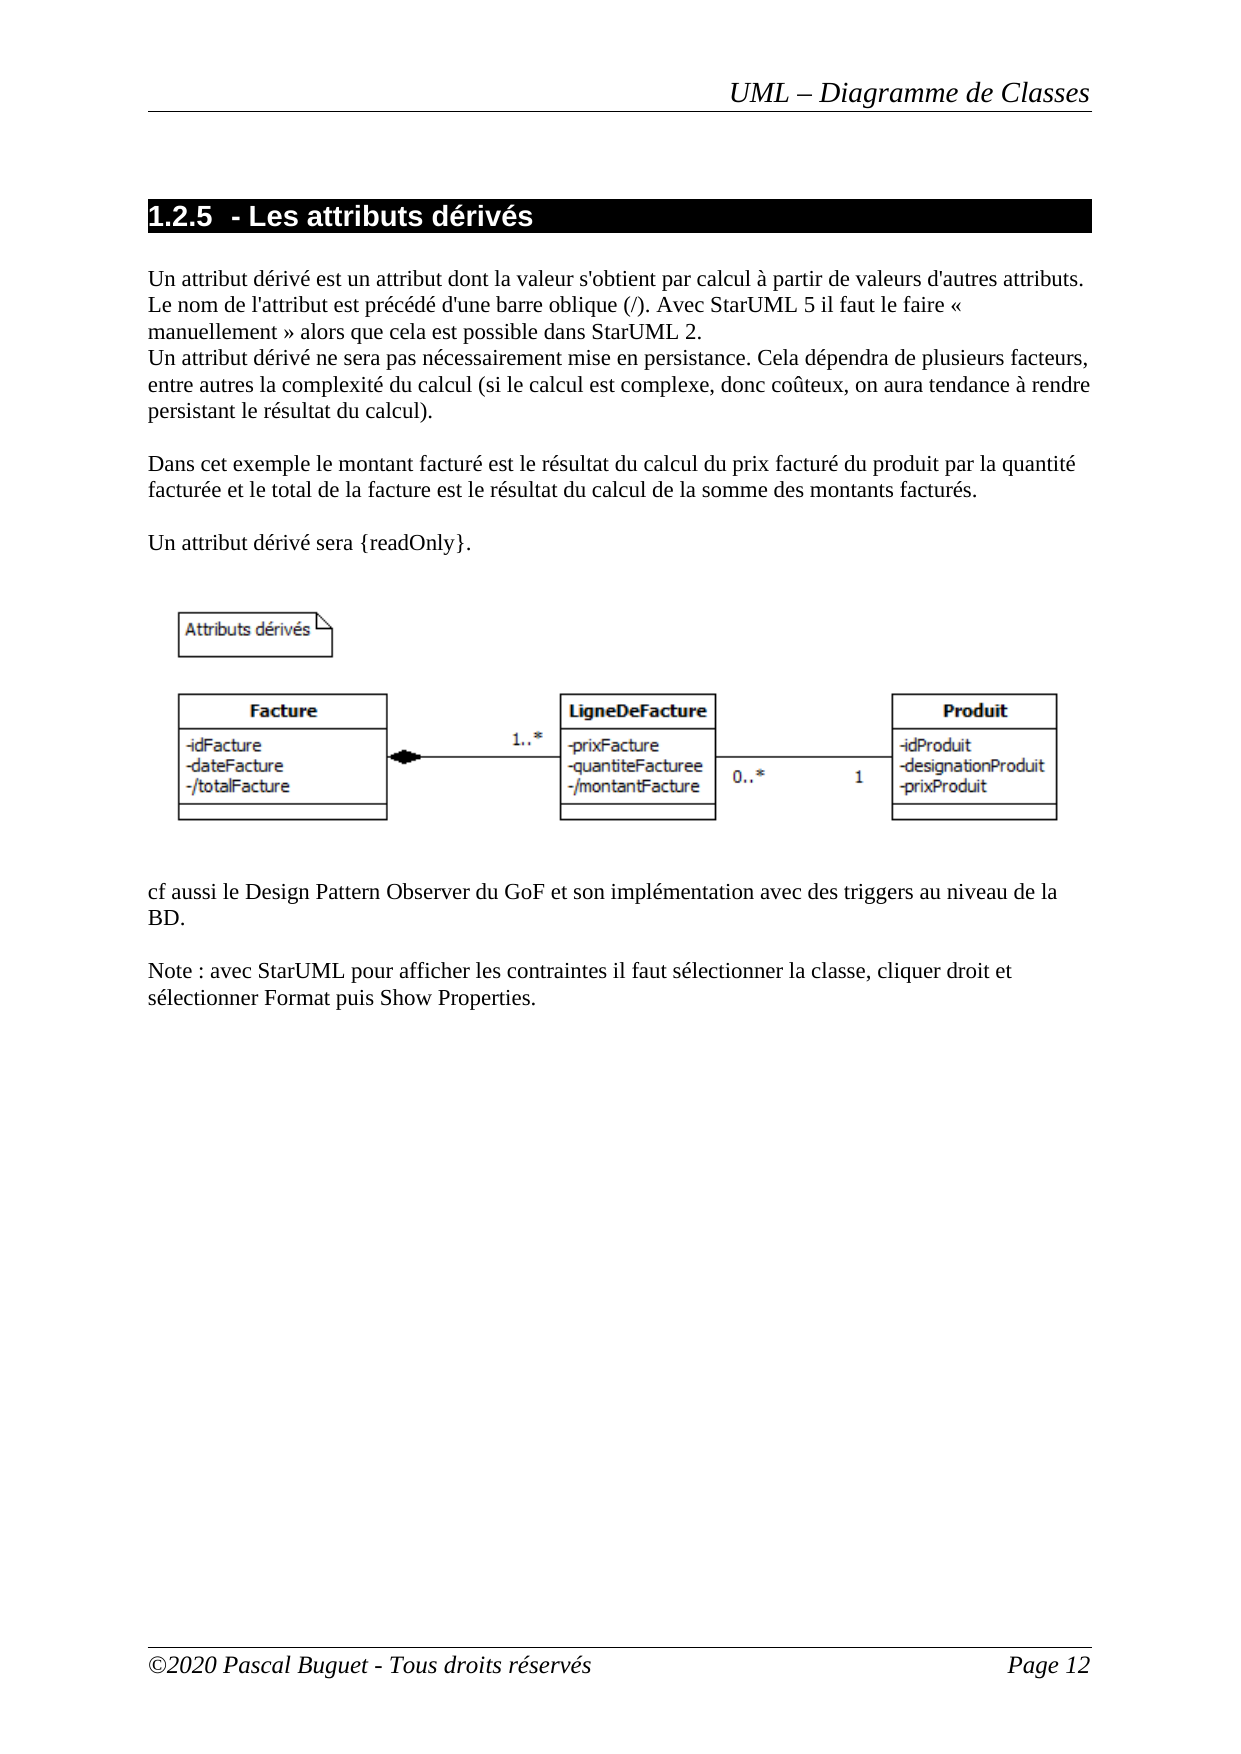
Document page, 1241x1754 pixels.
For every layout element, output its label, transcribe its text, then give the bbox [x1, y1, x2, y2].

text Le nom de l'attribut est précédé d'une barre oblique (/). Avec StarUML 5 il faut le faire « manuellement » alors que cela est possible dans StarUML 2. [148, 292, 1092, 344]
text cf aussi le Design Pattern Observer du GoF et son implémentation avec des triggers au niveau de la BD. [148, 878, 1092, 931]
text Un attribut dérivé est un attribut dont la valeur s'obtient par calcul à partir de valeurs d'autres attributs. [148, 265, 1092, 292]
text Dans cet exemple le montant facturé est le résultat du calcul du prix facturé du produit par la quantité facturée et le total de la facture est le résultat du calcul de la somme des montants facturés. [148, 450, 1092, 502]
picture [147, 581, 1089, 852]
text Un attribut dérivé sera {readOnly}. [148, 529, 1092, 555]
subtitle - Les attributs dérivés [148, 199, 1092, 233]
text Note : avec StarUML pour afficher les contraintes il faut sélectionner la classe, cliquer droit et sélectionner Format puis Show Properties. [148, 957, 1092, 1010]
text Un attribut dérivé ne sera pas nécessairement mise en persistance. Cela dépendra de plusieurs facteurs, entre autres la complexité du calcul (si le calcul est complexe, donc coûteux, on aura tendance à rendre persistant le résultat du calcul). [148, 344, 1092, 423]
